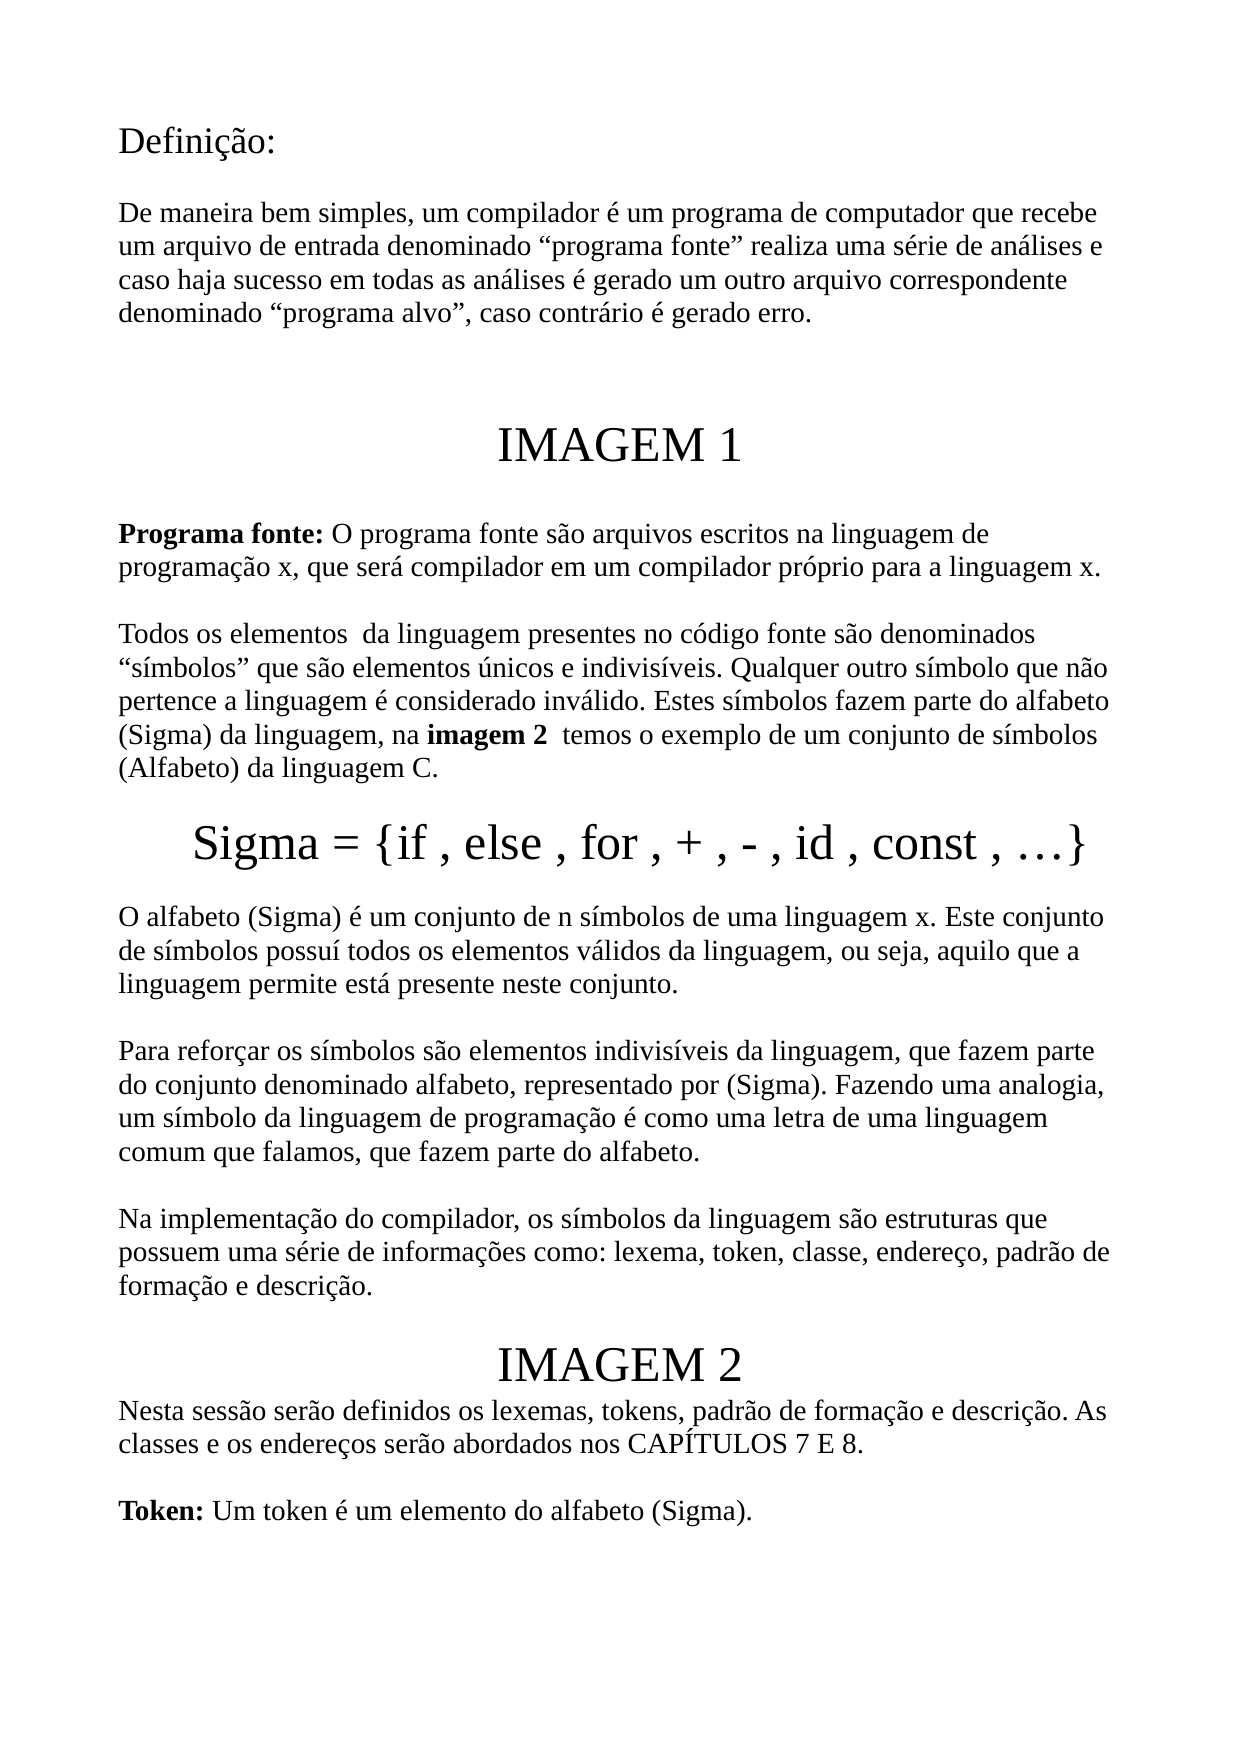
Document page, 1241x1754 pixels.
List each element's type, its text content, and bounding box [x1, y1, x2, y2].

text O alfabeto (Sigma) é um conjunto de n símbolos de uma linguagem x. Este conjunto de símbolos possuí todos os elementos válidos da linguagem, ou seja, aquilo que a linguagem permite está presente neste conjunto. [118, 899, 1122, 1000]
text Definição: [118, 118, 1122, 161]
text De maneira bem simples, um compilador é um programa de computador que recebe um arquivo de entrada denominado “programa fonte” realiza uma série de análises e caso haja sucesso em todas as análises é gerado um outro arquivo correspondente denominado “programa alvo”, caso contrário é gerado erro. [118, 195, 1122, 329]
text Programa fonte: O programa fonte são arquivos escritos na linguagem de programação x, que será compilador em um compilador próprio para a linguagem x. [118, 516, 1122, 583]
text IMAGEM 1 [118, 415, 1122, 473]
text Token: Um token é um elemento do alfabeto (Sigma). [118, 1493, 1122, 1527]
text Na implementação do compilador, os símbolos da linguagem são estruturas que possuem uma série de informações como: lexema, token, classe, endereço, padrão de formação e descrição. [118, 1201, 1122, 1302]
text Para reforçar os símbolos são elementos indivisíveis da linguagem, que fazem parte do conjunto denominado alfabeto, representado por (Sigma). Fazendo uma analogia, um símbolo da linguagem de programação é como uma letra de uma linguagem comum que falamos, que fazem parte do alfabeto. [118, 1033, 1122, 1167]
text Sigma = {if , else , for , + , - , id , const , …} [118, 813, 1122, 870]
text Nesta sessão serão definidos os lexemas, tokens, padrão de formação e descrição. As classes e os endereços serão abordados nos CAPÍTULOS 7 E 8. [118, 1393, 1122, 1460]
text IMAGEM 2 [118, 1335, 1122, 1393]
text Todos os elementos da linguagem presentes no código fonte são denominados “símbolos” que são elementos únicos e indivisíveis. Qualquer outro símbolo que não pertence a linguagem é considerado inválido. Estes símbolos fazem parte do alfabeto (Sigma) da linguagem, na imagem 2 temos o exemplo de um conjunto de símbolos (Alfabeto) da linguagem C. [118, 616, 1122, 784]
